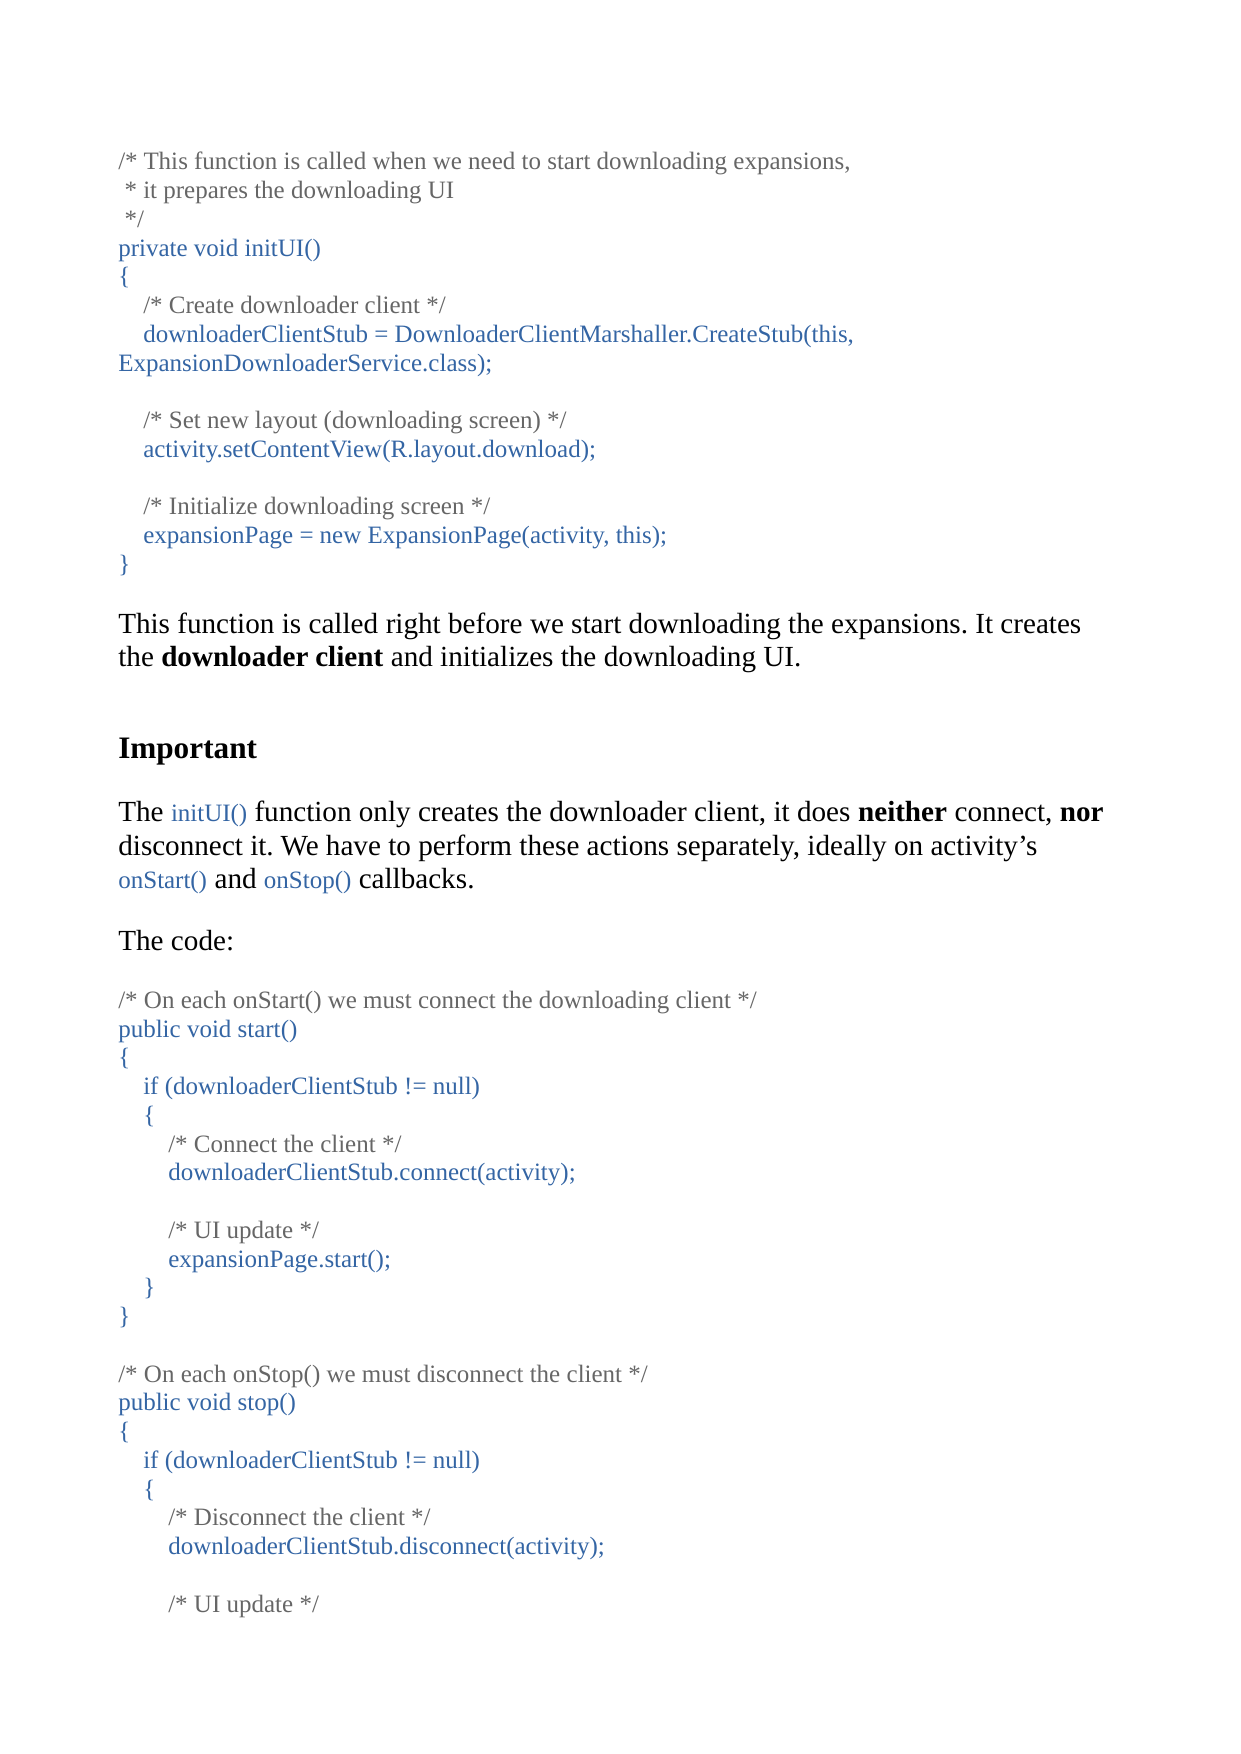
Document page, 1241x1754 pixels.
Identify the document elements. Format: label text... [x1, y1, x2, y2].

text Important [118, 730, 1122, 766]
text The initUI() function only creates the downloader client, it does neither connect, nor disconnect it. We have to perform these actions separately, ideally on activity’s onStart() and onStop() callbacks. [118, 794, 1122, 895]
text The code: [118, 923, 1122, 957]
text /* On each onStart() we must connect the downloading client */ public void start() { if (downloaderClientStub != null) { [118, 985, 1122, 1129]
text This function is called right before we start downloading the expansions. It creates the downloader client and initializes the downloading UI. [118, 606, 1122, 673]
text /* This function is called when we need to start downloading expansions, * it prepares the downloading UI */ private void initUI() { /* Create downloader client */ downloaderClientStub = DownloaderClientMarshaller.CreateStub(this, ExpansionDownloaderService.class); /* Set new layout (downloading screen) */ activity.setContentView(R.layout.download); /* Initialize downloading screen */ expansionPage = new ExpansionPage(activity, this); } [118, 146, 1122, 578]
text /* Connect the client */ downloaderClientStub.connect(activity); /* UI update */ expansionPage.start(); } } /* On each onStop() we must disconnect the client */ public void stop() { if (downloaderClientStub != null) { [118, 1129, 1122, 1502]
text /* Disconnect the client */ downloaderClientStub.disconnect(activity); /* UI update */ [118, 1502, 1122, 1617]
